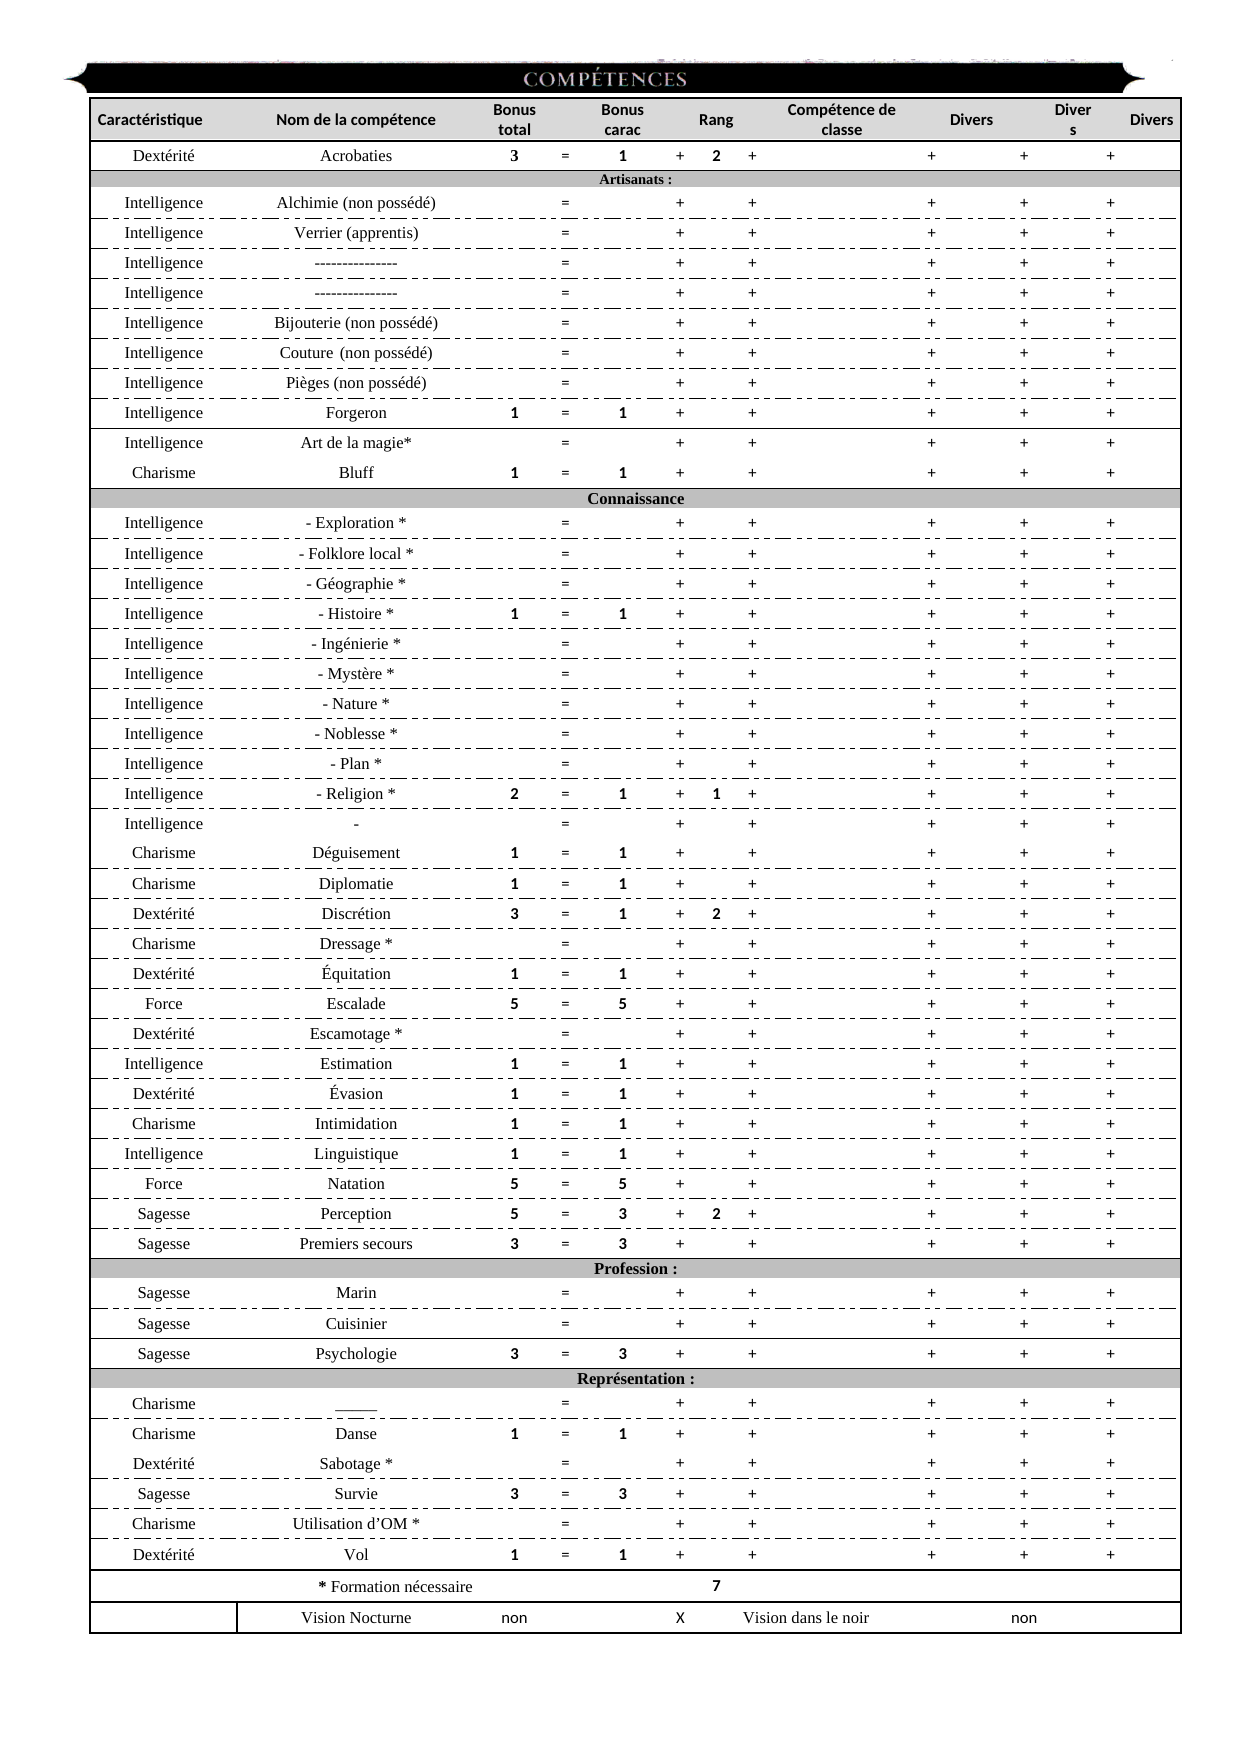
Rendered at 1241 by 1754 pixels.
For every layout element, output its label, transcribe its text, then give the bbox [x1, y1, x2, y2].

table_cell [1047, 398, 1099, 427]
table_cell [692, 1138, 741, 1168]
table_cell - Folklore local * [237, 538, 475, 568]
table_cell [1122, 1198, 1180, 1228]
table_header [920, 99, 942, 139]
table_cell Dextérité [91, 1538, 237, 1569]
table_cell [91, 1603, 236, 1632]
table_cell [764, 1538, 920, 1569]
table_cell Sagesse [91, 1478, 237, 1508]
table_cell [942, 1448, 1001, 1478]
table_cell 1 [475, 598, 554, 628]
table_cell [692, 1108, 741, 1138]
table_cell [577, 368, 668, 397]
table_cell [764, 958, 920, 988]
table_cell + [920, 458, 942, 487]
table_cell + [920, 988, 942, 1018]
table_cell [1122, 568, 1180, 598]
table_cell [942, 1228, 1001, 1258]
table_cell Déguisement [237, 838, 475, 868]
table_cell [1047, 1538, 1099, 1569]
table_cell + [1001, 1508, 1047, 1538]
table_cell = [554, 1478, 577, 1508]
table_cell [1122, 142, 1180, 169]
table_cell [475, 1308, 554, 1338]
table_cell [942, 988, 1001, 1018]
table_cell [764, 1508, 920, 1538]
table_cell + [1099, 308, 1122, 337]
table_cell [764, 1018, 920, 1048]
table_cell [475, 338, 554, 367]
table_cell + [1001, 808, 1047, 838]
table_cell 2 [692, 142, 741, 169]
table_cell [942, 1198, 1001, 1228]
table_cell + [920, 429, 942, 457]
table_cell = [554, 838, 577, 868]
table_cell [942, 1168, 1001, 1198]
table_cell [942, 778, 1001, 808]
table_cell + [1099, 1078, 1122, 1108]
table_cell + [1099, 218, 1122, 247]
table_cell + [1001, 1478, 1047, 1508]
table_cell [475, 538, 554, 568]
table_cell [692, 1018, 741, 1048]
table_cell + [1099, 398, 1122, 427]
table_cell + [1099, 1018, 1122, 1048]
table_cell [577, 628, 668, 658]
table_cell [942, 188, 1001, 217]
table_cell [1122, 718, 1180, 748]
table_cell + [741, 1278, 764, 1308]
table_cell + [741, 1418, 764, 1448]
table_cell non [475, 1603, 554, 1632]
table_cell + [1001, 898, 1047, 928]
table_cell [1122, 338, 1180, 367]
table_cell Charisme [91, 838, 237, 868]
table_cell = [554, 1048, 577, 1078]
table_cell [764, 988, 920, 1018]
table_cell 5 [475, 1168, 554, 1198]
table_cell [1122, 628, 1180, 658]
table_cell + [1001, 1538, 1047, 1569]
table_cell [692, 1339, 741, 1368]
table_cell + [1001, 958, 1047, 988]
table_cell + [1001, 398, 1047, 427]
table_cell Art de la magie* [237, 429, 475, 457]
table_cell + [1099, 658, 1122, 688]
table_cell [942, 368, 1001, 397]
table_cell 1 [577, 1108, 668, 1138]
table_cell + [1099, 1538, 1122, 1569]
table_cell [1047, 988, 1099, 1018]
table_cell [1122, 429, 1180, 457]
table_cell [1122, 1339, 1180, 1368]
table_cell + [1099, 1448, 1122, 1478]
table_cell [764, 868, 920, 898]
table_cell [1047, 1308, 1099, 1338]
table_cell Discrétion [237, 898, 475, 928]
table_cell + [741, 1538, 764, 1569]
table_cell [764, 1339, 920, 1368]
table_cell + [920, 598, 942, 628]
table_cell Sagesse [91, 1308, 237, 1338]
table_cell + [1099, 1278, 1122, 1308]
table_cell [920, 1571, 942, 1601]
table_cell Intelligence [91, 308, 237, 337]
table_cell + [668, 568, 692, 598]
table_cell + [668, 308, 692, 337]
table_cell [1122, 838, 1180, 868]
table_cell + [920, 1538, 942, 1569]
table_cell Danse [237, 1418, 475, 1448]
table_cell + [1099, 188, 1122, 217]
table_cell + [920, 808, 942, 838]
table_cell [692, 1538, 741, 1569]
table_cell [764, 142, 920, 169]
table_cell [942, 1508, 1001, 1538]
table_cell = [554, 398, 577, 427]
table_cell + [741, 188, 764, 217]
table_cell [577, 718, 668, 748]
table_cell + [1099, 278, 1122, 307]
table_cell [764, 1108, 920, 1138]
table_cell [1047, 1388, 1099, 1418]
table_cell [692, 568, 741, 598]
table_cell + [920, 218, 942, 247]
table_cell [577, 1571, 668, 1601]
table_cell 3 [577, 1478, 668, 1508]
table_cell Charisme [91, 458, 237, 487]
table_cell X [668, 1603, 692, 1632]
table_cell [475, 688, 554, 718]
table_cell = [554, 958, 577, 988]
table_cell [1122, 598, 1180, 628]
table_cell + [920, 308, 942, 337]
table_cell [764, 248, 920, 277]
table_cell 1 [577, 1078, 668, 1108]
table_cell + [1001, 688, 1047, 718]
table_cell + [1001, 1168, 1047, 1198]
table_cell 1 [577, 598, 668, 628]
table_cell [1047, 628, 1099, 658]
table_cell [764, 598, 920, 628]
table_cell [692, 188, 741, 217]
table_cell Intimidation [237, 1108, 475, 1138]
table_cell + [920, 868, 942, 898]
table_cell + [668, 628, 692, 658]
table_cell [692, 218, 741, 247]
table_cell + [1001, 868, 1047, 898]
table_cell + [920, 1418, 942, 1448]
table_cell + [741, 248, 764, 277]
table_cell [1047, 1168, 1099, 1198]
table_cell [764, 898, 920, 928]
table_header Rang [692, 99, 741, 139]
table_cell [764, 338, 920, 367]
table_cell + [741, 748, 764, 778]
table_cell + [668, 1168, 692, 1198]
table_cell + [1099, 808, 1122, 838]
table_cell 2 [692, 898, 741, 928]
table_cell = [554, 988, 577, 1018]
table_cell + [920, 658, 942, 688]
table_cell [764, 458, 920, 487]
table_cell Couture (non possédé) [237, 338, 475, 367]
table_cell + [920, 898, 942, 928]
table_cell + [741, 142, 764, 169]
table_cell [692, 1078, 741, 1108]
table_cell [942, 598, 1001, 628]
table_cell + [741, 958, 764, 988]
table_cell Équitation [237, 958, 475, 988]
table_cell [1047, 868, 1099, 898]
table_cell 2 [475, 778, 554, 808]
table_cell Sabotage * [237, 1448, 475, 1478]
table_cell [1099, 1603, 1122, 1632]
table_cell 3 [475, 1228, 554, 1258]
table_cell [942, 1571, 1001, 1601]
table_cell + [920, 1018, 942, 1048]
table_cell 1 [577, 142, 668, 169]
table_cell [942, 748, 1001, 778]
table_cell [1122, 868, 1180, 898]
table_cell + [668, 928, 692, 958]
table_cell = [554, 1168, 577, 1198]
table_cell + [668, 338, 692, 367]
table_cell [942, 868, 1001, 898]
table_cell [1122, 1078, 1180, 1108]
table_cell + [668, 1418, 692, 1448]
table_cell [1047, 458, 1099, 487]
table_cell 3 [475, 1478, 554, 1508]
table_cell [577, 188, 668, 217]
table_cell [942, 568, 1001, 598]
table_cell [764, 1278, 920, 1308]
table_cell [577, 538, 668, 568]
table_cell Intelligence [91, 368, 237, 397]
table_cell + [1099, 568, 1122, 598]
table_cell + [1099, 1108, 1122, 1138]
table_cell + [741, 928, 764, 958]
table_cell [764, 1418, 920, 1448]
table_cell [1047, 278, 1099, 307]
table_cell Intelligence [91, 188, 237, 217]
table_cell + [1001, 429, 1047, 457]
table_cell = [554, 1278, 577, 1308]
table_header Compétence de classe [764, 99, 920, 139]
table_cell - [237, 808, 475, 838]
table_cell Charisme [91, 1508, 237, 1538]
table_cell [764, 1078, 920, 1108]
table_cell + [741, 398, 764, 427]
table_cell + [1001, 1308, 1047, 1338]
table_cell + [920, 508, 942, 538]
table_cell = [554, 868, 577, 898]
table_cell Pièges (non possédé) [237, 368, 475, 397]
table_cell Escalade [237, 988, 475, 1018]
table_cell [1122, 1448, 1180, 1478]
table_cell + [1001, 1388, 1047, 1418]
table_cell Bluff [237, 458, 475, 487]
table_cell + [668, 988, 692, 1018]
table_cell Cuisinier [237, 1308, 475, 1338]
table_cell 5 [577, 988, 668, 1018]
table_cell [475, 1018, 554, 1048]
table_cell = [554, 1418, 577, 1448]
table_cell Sagesse [91, 1198, 237, 1228]
table_cell + [1001, 1048, 1047, 1078]
table_cell + [1001, 598, 1047, 628]
table_cell [577, 688, 668, 718]
table_cell [1122, 1603, 1180, 1632]
table_cell + [920, 1339, 942, 1368]
table_cell [764, 398, 920, 427]
table_cell [942, 928, 1001, 958]
table_cell + [668, 688, 692, 718]
table_cell + [1099, 538, 1122, 568]
table_cell + [668, 429, 692, 457]
table_cell [942, 308, 1001, 337]
table_cell + [1001, 748, 1047, 778]
table_cell [1047, 1571, 1099, 1601]
table_cell Intelligence [91, 429, 237, 457]
table_cell + [1001, 1339, 1047, 1368]
table_cell Intelligence [91, 688, 237, 718]
table_cell [1047, 1198, 1099, 1228]
table_cell [475, 429, 554, 457]
table_cell + [1099, 1168, 1122, 1198]
table_cell [764, 1478, 920, 1508]
table_cell 1 [577, 778, 668, 808]
table_cell + [920, 718, 942, 748]
table_cell + [1099, 368, 1122, 397]
table_cell + [1099, 1418, 1122, 1448]
table_cell + [741, 308, 764, 337]
table_cell + [741, 1078, 764, 1108]
table_cell 1 [577, 868, 668, 898]
table_cell [764, 538, 920, 568]
table_cell [1047, 508, 1099, 538]
table_cell 3 [475, 898, 554, 928]
table_cell + [668, 958, 692, 988]
table_cell Forgeron [237, 398, 475, 427]
table_cell + [1099, 598, 1122, 628]
table_cell + [741, 688, 764, 718]
table_cell Marin [237, 1278, 475, 1308]
table_cell [1047, 1418, 1099, 1448]
table_cell [942, 1418, 1001, 1448]
table_cell + [1001, 458, 1047, 487]
table_cell [942, 718, 1001, 748]
table_header [1001, 99, 1047, 139]
table_cell [942, 142, 1001, 169]
table_cell [1122, 1018, 1180, 1048]
table_cell - Plan * [237, 748, 475, 778]
table_cell 5 [577, 1168, 668, 1198]
table_header Bonus carac [577, 99, 668, 139]
table_cell = [554, 338, 577, 367]
table_cell + [741, 1339, 764, 1368]
table_cell [692, 688, 741, 718]
table_cell [942, 1138, 1001, 1168]
table_cell Alchimie (non possédé) [237, 188, 475, 217]
table_cell [692, 538, 741, 568]
table_cell [475, 658, 554, 688]
table_cell + [1099, 338, 1122, 367]
table_cell [1122, 1388, 1180, 1418]
table_cell + [920, 338, 942, 367]
table_cell [1122, 458, 1180, 487]
table_cell 1 [577, 1538, 668, 1569]
table_cell 1 [577, 458, 668, 487]
table_cell + [920, 1138, 942, 1168]
table_cell [692, 628, 741, 658]
table_cell [1047, 778, 1099, 808]
table_cell [1047, 248, 1099, 277]
table_cell + [668, 1478, 692, 1508]
table_header [741, 99, 764, 139]
table_cell - Religion * [237, 778, 475, 808]
table_cell [942, 398, 1001, 427]
table_cell 1 [577, 1418, 668, 1448]
table_cell + [668, 508, 692, 538]
table_cell + [741, 338, 764, 367]
table_cell + [668, 1448, 692, 1478]
table_cell Artisanats : [91, 171, 1180, 187]
table_cell Estimation [237, 1048, 475, 1078]
table_cell 3 [577, 1339, 668, 1368]
table_cell = [554, 458, 577, 487]
table_cell + [1001, 1228, 1047, 1258]
table_cell + [1001, 142, 1047, 169]
table_cell + [668, 1538, 692, 1569]
table_cell [1047, 308, 1099, 337]
table_cell [577, 218, 668, 247]
table_cell + [668, 718, 692, 748]
table_cell [577, 748, 668, 778]
table_cell [764, 1388, 920, 1418]
table_cell [577, 658, 668, 688]
table_cell + [1099, 1228, 1122, 1258]
table_cell + [1001, 988, 1047, 1018]
table_cell + [741, 429, 764, 457]
table_cell Intelligence [91, 1048, 237, 1078]
table_cell [942, 508, 1001, 538]
table_cell [1047, 1108, 1099, 1138]
table_cell = [554, 1018, 577, 1048]
table_cell [668, 1571, 692, 1601]
table_cell [475, 1278, 554, 1308]
table_cell [475, 278, 554, 307]
table_cell [577, 568, 668, 598]
table_cell [692, 308, 741, 337]
table_cell [577, 808, 668, 838]
table_cell + [920, 538, 942, 568]
table_cell [1047, 838, 1099, 868]
table_cell [1047, 1018, 1099, 1048]
table_cell [692, 988, 741, 1018]
table_cell [1122, 1168, 1180, 1198]
table_cell Intelligence [91, 398, 237, 427]
table_cell [764, 628, 920, 658]
table_cell Survie [237, 1478, 475, 1508]
table_cell + [1001, 1078, 1047, 1108]
table_cell + [1099, 988, 1122, 1018]
table_cell [1122, 1228, 1180, 1258]
table_cell + [1001, 1448, 1047, 1478]
table_cell [577, 248, 668, 277]
table_cell [764, 928, 920, 958]
table_cell [1122, 928, 1180, 958]
table_cell + [741, 598, 764, 628]
table_cell [692, 838, 741, 868]
table_cell 3 [475, 142, 554, 169]
table_header [554, 99, 577, 139]
table_cell [942, 658, 1001, 688]
table_cell + [1099, 429, 1122, 457]
table_cell [942, 1048, 1001, 1078]
table_cell [1122, 188, 1180, 217]
table_cell [764, 188, 920, 217]
table_cell [1047, 368, 1099, 397]
table_cell + [741, 838, 764, 868]
table_cell [942, 1278, 1001, 1308]
table_cell + [1099, 1048, 1122, 1078]
table_cell Intelligence [91, 598, 237, 628]
table_header Caractéristique [91, 99, 237, 139]
table_cell = [554, 1108, 577, 1138]
table_cell + [1099, 1339, 1122, 1368]
table_cell + [1099, 688, 1122, 718]
table_cell [692, 429, 741, 457]
table_cell [692, 958, 741, 988]
table_cell Perception [237, 1198, 475, 1228]
table_cell = [554, 808, 577, 838]
table_cell + [668, 1198, 692, 1228]
table_cell = [554, 928, 577, 958]
table_cell [692, 1418, 741, 1448]
table_cell [1122, 248, 1180, 277]
table_cell + [1001, 718, 1047, 748]
table_cell Psychologie [237, 1339, 475, 1368]
table_cell [764, 1308, 920, 1338]
table_cell + [920, 1228, 942, 1258]
table_cell + [668, 838, 692, 868]
table_cell [942, 628, 1001, 658]
table_cell [1122, 1308, 1180, 1338]
table_cell Utilisation d’OM * [237, 1508, 475, 1538]
table_cell [764, 308, 920, 337]
table_cell [1047, 538, 1099, 568]
picture [65, 59, 1150, 97]
table_cell [1122, 1048, 1180, 1078]
table_cell + [1099, 868, 1122, 898]
table_cell _____ [237, 1388, 475, 1418]
table_cell 3 [475, 1339, 554, 1368]
table_cell [764, 278, 920, 307]
table_cell + [741, 1198, 764, 1228]
table_cell = [554, 1448, 577, 1478]
table_cell = [554, 1308, 577, 1338]
table_cell = [554, 1388, 577, 1418]
table_cell + [668, 398, 692, 427]
table_cell [1122, 508, 1180, 538]
table_cell [1047, 1048, 1099, 1078]
table_cell Représentation : [91, 1369, 1180, 1388]
table_cell + [668, 142, 692, 169]
table_cell Sagesse [91, 1228, 237, 1258]
table_cell + [668, 538, 692, 568]
table_cell [692, 368, 741, 397]
table_cell [1047, 568, 1099, 598]
table_cell + [920, 278, 942, 307]
table_cell [764, 568, 920, 598]
table_cell + [1001, 658, 1047, 688]
table_cell 1 [577, 898, 668, 928]
table_cell = [554, 142, 577, 169]
table_cell [764, 688, 920, 718]
table_cell + [741, 368, 764, 397]
table_cell [764, 508, 920, 538]
table_cell + [1001, 928, 1047, 958]
table_cell [1047, 1278, 1099, 1308]
table_cell Sagesse [91, 1339, 237, 1368]
table_cell [577, 1388, 668, 1418]
table_cell [1122, 658, 1180, 688]
table_cell [475, 928, 554, 958]
table_cell [577, 1508, 668, 1538]
table_cell + [668, 1228, 692, 1258]
table_cell [692, 1048, 741, 1078]
table_cell [1047, 718, 1099, 748]
table_cell [1047, 1228, 1099, 1258]
table_cell + [741, 898, 764, 928]
table_cell [942, 1388, 1001, 1418]
table_cell Bijouterie (non possédé) [237, 308, 475, 337]
table_cell = [554, 538, 577, 568]
table_cell [1122, 1478, 1180, 1508]
table_cell [1122, 688, 1180, 718]
table_cell [764, 838, 920, 868]
table_cell [942, 1018, 1001, 1048]
table_cell [692, 508, 741, 538]
table_cell [942, 898, 1001, 928]
table_cell + [668, 1108, 692, 1138]
table_cell [942, 218, 1001, 247]
table_cell 1 [475, 1538, 554, 1569]
table_cell + [920, 1508, 942, 1538]
table_cell + [741, 1388, 764, 1418]
table_cell [1047, 1508, 1099, 1538]
table_cell 5 [475, 988, 554, 1018]
table_cell [942, 1078, 1001, 1108]
table_cell [1122, 1538, 1180, 1569]
table_cell [1047, 1138, 1099, 1168]
table_cell [577, 508, 668, 538]
table_cell Évasion [237, 1078, 475, 1108]
table_cell [741, 1571, 764, 1601]
table_cell [577, 1308, 668, 1338]
table_header Nom de la compétence [237, 99, 475, 139]
table_cell + [668, 1138, 692, 1168]
table_cell [1047, 218, 1099, 247]
table_cell + [1099, 628, 1122, 658]
table_cell [475, 1448, 554, 1478]
table_cell + [668, 808, 692, 838]
table_cell 2 [692, 1198, 741, 1228]
table_cell + [668, 1388, 692, 1418]
table_cell + [920, 1448, 942, 1478]
table_cell + [920, 1078, 942, 1108]
table_cell [942, 1108, 1001, 1138]
table_cell [692, 868, 741, 898]
table_cell + [1099, 248, 1122, 277]
table_cell [920, 1603, 942, 1632]
table_cell [475, 368, 554, 397]
table_cell Vision Nocturne [238, 1603, 475, 1632]
table_cell + [668, 1339, 692, 1368]
table_cell + [668, 458, 692, 487]
table_cell - Ingénierie * [237, 628, 475, 658]
table_cell - Mystère * [237, 658, 475, 688]
table_cell [692, 338, 741, 367]
table_cell + [1099, 898, 1122, 928]
table_cell [764, 658, 920, 688]
table_cell + [1099, 748, 1122, 778]
table_cell [692, 1508, 741, 1538]
table_cell + [920, 838, 942, 868]
table_cell + [1001, 278, 1047, 307]
table_cell Intelligence [91, 508, 237, 538]
table_cell [1122, 898, 1180, 928]
table_cell + [1001, 188, 1047, 217]
table_cell [1122, 218, 1180, 247]
table_cell Intelligence [91, 778, 237, 808]
table_cell + [668, 658, 692, 688]
table_cell [692, 748, 741, 778]
table_cell + [741, 1108, 764, 1138]
table_cell [764, 1048, 920, 1078]
table_cell [475, 808, 554, 838]
table_cell Natation [237, 1168, 475, 1198]
table_cell + [668, 748, 692, 778]
table_cell non [1001, 1603, 1047, 1632]
table_cell [1047, 658, 1099, 688]
table_cell + [1099, 718, 1122, 748]
table_cell [1122, 1138, 1180, 1168]
table_cell Connaissance [91, 489, 1180, 508]
table_cell [1047, 1339, 1099, 1368]
table_cell + [1001, 1138, 1047, 1168]
table_cell [475, 1388, 554, 1418]
table_cell Intelligence [91, 748, 237, 778]
table_cell [1047, 429, 1099, 457]
table_cell = [554, 429, 577, 457]
table_cell + [1099, 778, 1122, 808]
table_cell [942, 538, 1001, 568]
table_cell Dressage * [237, 928, 475, 958]
table_cell [1047, 598, 1099, 628]
table_cell [475, 248, 554, 277]
table_cell + [920, 142, 942, 169]
table_cell 1 [475, 398, 554, 427]
table_cell = [554, 568, 577, 598]
table_cell + [1001, 838, 1047, 868]
table_cell [764, 429, 920, 457]
table_cell Intelligence [91, 338, 237, 367]
table_cell + [741, 1138, 764, 1168]
table_cell 1 [475, 838, 554, 868]
table_cell + [1001, 778, 1047, 808]
table_cell + [741, 718, 764, 748]
table_cell 3 [577, 1228, 668, 1258]
table_cell - Noblesse * [237, 718, 475, 748]
table_cell + [920, 1198, 942, 1228]
table_cell + [668, 278, 692, 307]
table_cell + [741, 658, 764, 688]
table_cell Intelligence [91, 1138, 237, 1168]
table_cell 1 [475, 1078, 554, 1108]
table_cell + [741, 1168, 764, 1198]
table_cell Dextérité [91, 1448, 237, 1478]
table_cell [942, 338, 1001, 367]
table_cell + [1001, 218, 1047, 247]
table_cell + [741, 1228, 764, 1258]
table_cell Intelligence [91, 808, 237, 838]
table_cell + [741, 1018, 764, 1048]
table_cell 1 [577, 838, 668, 868]
table_cell Verrier (apprentis) [237, 218, 475, 247]
table_cell 1 [475, 958, 554, 988]
table_cell + [741, 458, 764, 487]
table_cell [692, 278, 741, 307]
table_header Bonus total [475, 99, 554, 139]
table_cell = [554, 1138, 577, 1168]
table_cell [1122, 1418, 1180, 1448]
table_cell [942, 429, 1001, 457]
table_cell + [920, 928, 942, 958]
table_cell Intelligence [91, 628, 237, 658]
table_cell [577, 928, 668, 958]
table_cell [1047, 748, 1099, 778]
table_cell [475, 628, 554, 658]
table_cell Intelligence [91, 218, 237, 247]
table_cell + [668, 898, 692, 928]
table_cell [1122, 398, 1180, 427]
table_cell [692, 658, 741, 688]
table_cell + [920, 688, 942, 718]
table_cell [577, 338, 668, 367]
table_cell [942, 1538, 1001, 1569]
table_cell * Formation nécessaire [237, 1571, 554, 1601]
table_cell + [668, 218, 692, 247]
table_cell [764, 808, 920, 838]
table_cell 1 [577, 1138, 668, 1168]
table_cell [1047, 338, 1099, 367]
table_cell [475, 508, 554, 538]
table_cell 1 [475, 1418, 554, 1448]
table_header Divers [942, 99, 1001, 139]
table_cell [942, 1478, 1001, 1508]
table_cell + [920, 628, 942, 658]
table_cell Linguistique [237, 1138, 475, 1168]
table_cell [764, 1448, 920, 1478]
table_cell = [554, 1078, 577, 1108]
table_cell = [554, 368, 577, 397]
table_cell + [741, 538, 764, 568]
table_cell [1122, 278, 1180, 307]
table_cell + [1099, 1198, 1122, 1228]
table_cell [1122, 748, 1180, 778]
table_cell --------------- [237, 278, 475, 307]
table_cell [1122, 1108, 1180, 1138]
table_cell + [741, 218, 764, 247]
table_cell + [741, 568, 764, 598]
table_cell [692, 1478, 741, 1508]
table_cell [1047, 1078, 1099, 1108]
table_cell Force [91, 988, 237, 1018]
table_cell 7 [692, 1571, 741, 1601]
table_cell [942, 838, 1001, 868]
table_cell [577, 278, 668, 307]
table_cell + [668, 248, 692, 277]
table_cell Profession : [91, 1259, 1180, 1278]
table_cell = [554, 308, 577, 337]
table_header [1099, 99, 1122, 139]
table_cell [1047, 688, 1099, 718]
table_cell 1 [475, 458, 554, 487]
table_cell Charisme [91, 1418, 237, 1448]
table_cell [942, 278, 1001, 307]
table_cell [475, 748, 554, 778]
table_cell + [668, 778, 692, 808]
table_cell [554, 1603, 577, 1632]
table_cell 1 [577, 1048, 668, 1078]
table_cell [764, 718, 920, 748]
table_cell [1122, 808, 1180, 838]
table_cell [1047, 898, 1099, 928]
table_cell 1 [577, 958, 668, 988]
table_cell Intelligence [91, 248, 237, 277]
table_cell [1122, 368, 1180, 397]
table_cell + [1001, 308, 1047, 337]
table_cell = [554, 218, 577, 247]
table_cell [577, 1448, 668, 1478]
table_cell + [920, 368, 942, 397]
table_cell [1047, 1478, 1099, 1508]
table_cell [692, 1168, 741, 1198]
table_cell [942, 808, 1001, 838]
table_cell + [920, 1478, 942, 1508]
table_cell = [554, 718, 577, 748]
table_cell + [1099, 928, 1122, 958]
table_cell + [1099, 838, 1122, 868]
table_cell 3 [577, 1198, 668, 1228]
table_cell + [920, 248, 942, 277]
table_cell + [920, 1168, 942, 1198]
table_cell + [668, 1048, 692, 1078]
table_cell [764, 1571, 920, 1601]
table_cell [1122, 778, 1180, 808]
table_cell + [668, 368, 692, 397]
table_cell + [741, 1478, 764, 1508]
table_cell [942, 688, 1001, 718]
table_cell [1001, 1571, 1047, 1601]
table_cell = [554, 688, 577, 718]
table_cell + [920, 1308, 942, 1338]
table_cell --------------- [237, 248, 475, 277]
table_cell + [1099, 1508, 1122, 1538]
table_cell Dextérité [91, 898, 237, 928]
table_cell = [554, 1228, 577, 1258]
table_cell 1 [475, 1048, 554, 1078]
table_cell = [554, 188, 577, 217]
table_cell + [1001, 1418, 1047, 1448]
table_cell + [741, 868, 764, 898]
table_cell + [920, 748, 942, 778]
table_cell 1 [475, 1138, 554, 1168]
table_cell + [1001, 1018, 1047, 1048]
table_cell + [668, 1508, 692, 1538]
table_cell Dextérité [91, 142, 237, 169]
table_cell = [554, 1198, 577, 1228]
table_cell [1047, 1448, 1099, 1478]
table_cell [764, 368, 920, 397]
table_cell - Histoire * [237, 598, 475, 628]
table_cell + [741, 1448, 764, 1478]
table_cell Sagesse [91, 1278, 237, 1308]
table_cell Diplomatie [237, 868, 475, 898]
table_cell [1122, 1571, 1180, 1601]
table_cell + [741, 1308, 764, 1338]
table_cell + [1001, 1278, 1047, 1308]
table_cell + [741, 988, 764, 1018]
table_cell [577, 308, 668, 337]
table_cell Dextérité [91, 1018, 237, 1048]
table_cell Vol [237, 1538, 475, 1569]
table_cell [942, 248, 1001, 277]
table_cell Charisme [91, 1108, 237, 1138]
table_cell [942, 1308, 1001, 1338]
table_cell [475, 218, 554, 247]
table_cell Force [91, 1168, 237, 1198]
table_cell + [741, 508, 764, 538]
table_cell [1122, 1278, 1180, 1308]
table_cell + [920, 398, 942, 427]
table_cell [764, 1198, 920, 1228]
table_cell [692, 718, 741, 748]
table_cell + [1099, 508, 1122, 538]
table_cell + [920, 1388, 942, 1418]
table_cell [475, 188, 554, 217]
table_cell Intelligence [91, 658, 237, 688]
table_cell + [1001, 338, 1047, 367]
table_cell [577, 1603, 668, 1632]
table_cell [1122, 538, 1180, 568]
table_cell [942, 958, 1001, 988]
table_cell Charisme [91, 928, 237, 958]
table_cell = [554, 598, 577, 628]
table_cell [1047, 808, 1099, 838]
table_cell [692, 1228, 741, 1258]
table_cell + [1001, 538, 1047, 568]
table_cell + [741, 808, 764, 838]
table_cell + [1099, 1308, 1122, 1338]
table_cell 5 [475, 1198, 554, 1228]
table_cell + [668, 868, 692, 898]
table_cell - Géographie * [237, 568, 475, 598]
table_cell = [554, 278, 577, 307]
table_cell + [1001, 248, 1047, 277]
table_cell 1 [475, 1108, 554, 1138]
table_cell [764, 218, 920, 247]
table_cell Acrobaties [237, 142, 475, 169]
table_cell Intelligence [91, 568, 237, 598]
table_cell = [554, 658, 577, 688]
table_cell [692, 928, 741, 958]
table_cell + [1099, 142, 1122, 169]
table_cell [577, 1018, 668, 1048]
table_cell + [741, 1508, 764, 1538]
table_cell Charisme [91, 868, 237, 898]
table_cell [1047, 1603, 1099, 1632]
table_cell Intelligence [91, 538, 237, 568]
table_cell [692, 1278, 741, 1308]
table_cell + [1001, 628, 1047, 658]
table_cell [764, 1168, 920, 1198]
table_cell = [554, 508, 577, 538]
table_cell + [920, 568, 942, 598]
table_cell = [554, 248, 577, 277]
table_cell + [920, 188, 942, 217]
table_cell + [668, 598, 692, 628]
table_cell [475, 568, 554, 598]
table_cell + [741, 278, 764, 307]
table_cell 1 [475, 868, 554, 898]
table_cell Intelligence [91, 718, 237, 748]
table_cell [942, 458, 1001, 487]
table_cell [475, 718, 554, 748]
table_cell - Nature * [237, 688, 475, 718]
table_cell + [1099, 1138, 1122, 1168]
table_cell + [668, 1018, 692, 1048]
table_cell = [554, 1538, 577, 1569]
table_cell [692, 248, 741, 277]
table_cell [1099, 1571, 1122, 1601]
table_cell [1122, 988, 1180, 1018]
table_cell Charisme [91, 1388, 237, 1418]
table_cell + [920, 958, 942, 988]
table_cell = [554, 1508, 577, 1538]
table_cell [1047, 188, 1099, 217]
table_cell + [1001, 1108, 1047, 1138]
table_cell 1 [692, 778, 741, 808]
table_cell + [1001, 1198, 1047, 1228]
table_cell [475, 1508, 554, 1538]
table_cell [764, 1228, 920, 1258]
table_cell [692, 1388, 741, 1418]
table_cell 1 [577, 398, 668, 427]
table_cell = [554, 628, 577, 658]
table_cell [692, 398, 741, 427]
table_cell [1047, 928, 1099, 958]
table_cell + [920, 1048, 942, 1078]
table_header Divers [1047, 99, 1099, 139]
table_header Divers [1122, 99, 1180, 139]
table_cell - Exploration * [237, 508, 475, 538]
table_cell + [920, 778, 942, 808]
table_cell [692, 458, 741, 487]
table_cell + [1001, 568, 1047, 598]
table_cell Dextérité [91, 1078, 237, 1108]
table_cell [764, 748, 920, 778]
table_cell + [920, 1278, 942, 1308]
table_cell [1122, 1508, 1180, 1538]
table_cell + [1099, 458, 1122, 487]
table_cell + [668, 188, 692, 217]
table_cell + [741, 778, 764, 808]
table_cell [554, 1571, 577, 1601]
table_cell + [741, 1048, 764, 1078]
table_cell [1047, 958, 1099, 988]
table_cell + [1099, 1478, 1122, 1508]
table_cell [1122, 308, 1180, 337]
table_cell [577, 429, 668, 457]
table_cell Intelligence [91, 278, 237, 307]
table_cell [764, 1138, 920, 1168]
table_cell + [668, 1278, 692, 1308]
table_cell + [920, 1108, 942, 1138]
table_cell [764, 778, 920, 808]
table_cell [475, 308, 554, 337]
table_cell [692, 1308, 741, 1338]
table_cell [692, 598, 741, 628]
table_cell [1122, 958, 1180, 988]
table_cell Dextérité [91, 958, 237, 988]
table_cell [692, 808, 741, 838]
table_cell + [668, 1078, 692, 1108]
table_cell Premiers secours [237, 1228, 475, 1258]
table_cell = [554, 898, 577, 928]
table_cell = [554, 1339, 577, 1368]
table_cell + [1001, 508, 1047, 538]
table_cell Escamotage * [237, 1018, 475, 1048]
table_cell [692, 1448, 741, 1478]
table_cell = [554, 748, 577, 778]
table_cell = [554, 778, 577, 808]
table_cell + [668, 1308, 692, 1338]
table_header [668, 99, 692, 139]
table_cell + [741, 628, 764, 658]
table_cell Vision dans le noir [692, 1603, 920, 1632]
table_cell + [1001, 368, 1047, 397]
table_cell [942, 1339, 1001, 1368]
table_cell + [1099, 958, 1122, 988]
table_cell [91, 1571, 237, 1601]
table_cell [577, 1278, 668, 1308]
table_cell [1047, 142, 1099, 169]
table_cell [942, 1603, 1001, 1632]
table_cell + [1099, 1388, 1122, 1418]
